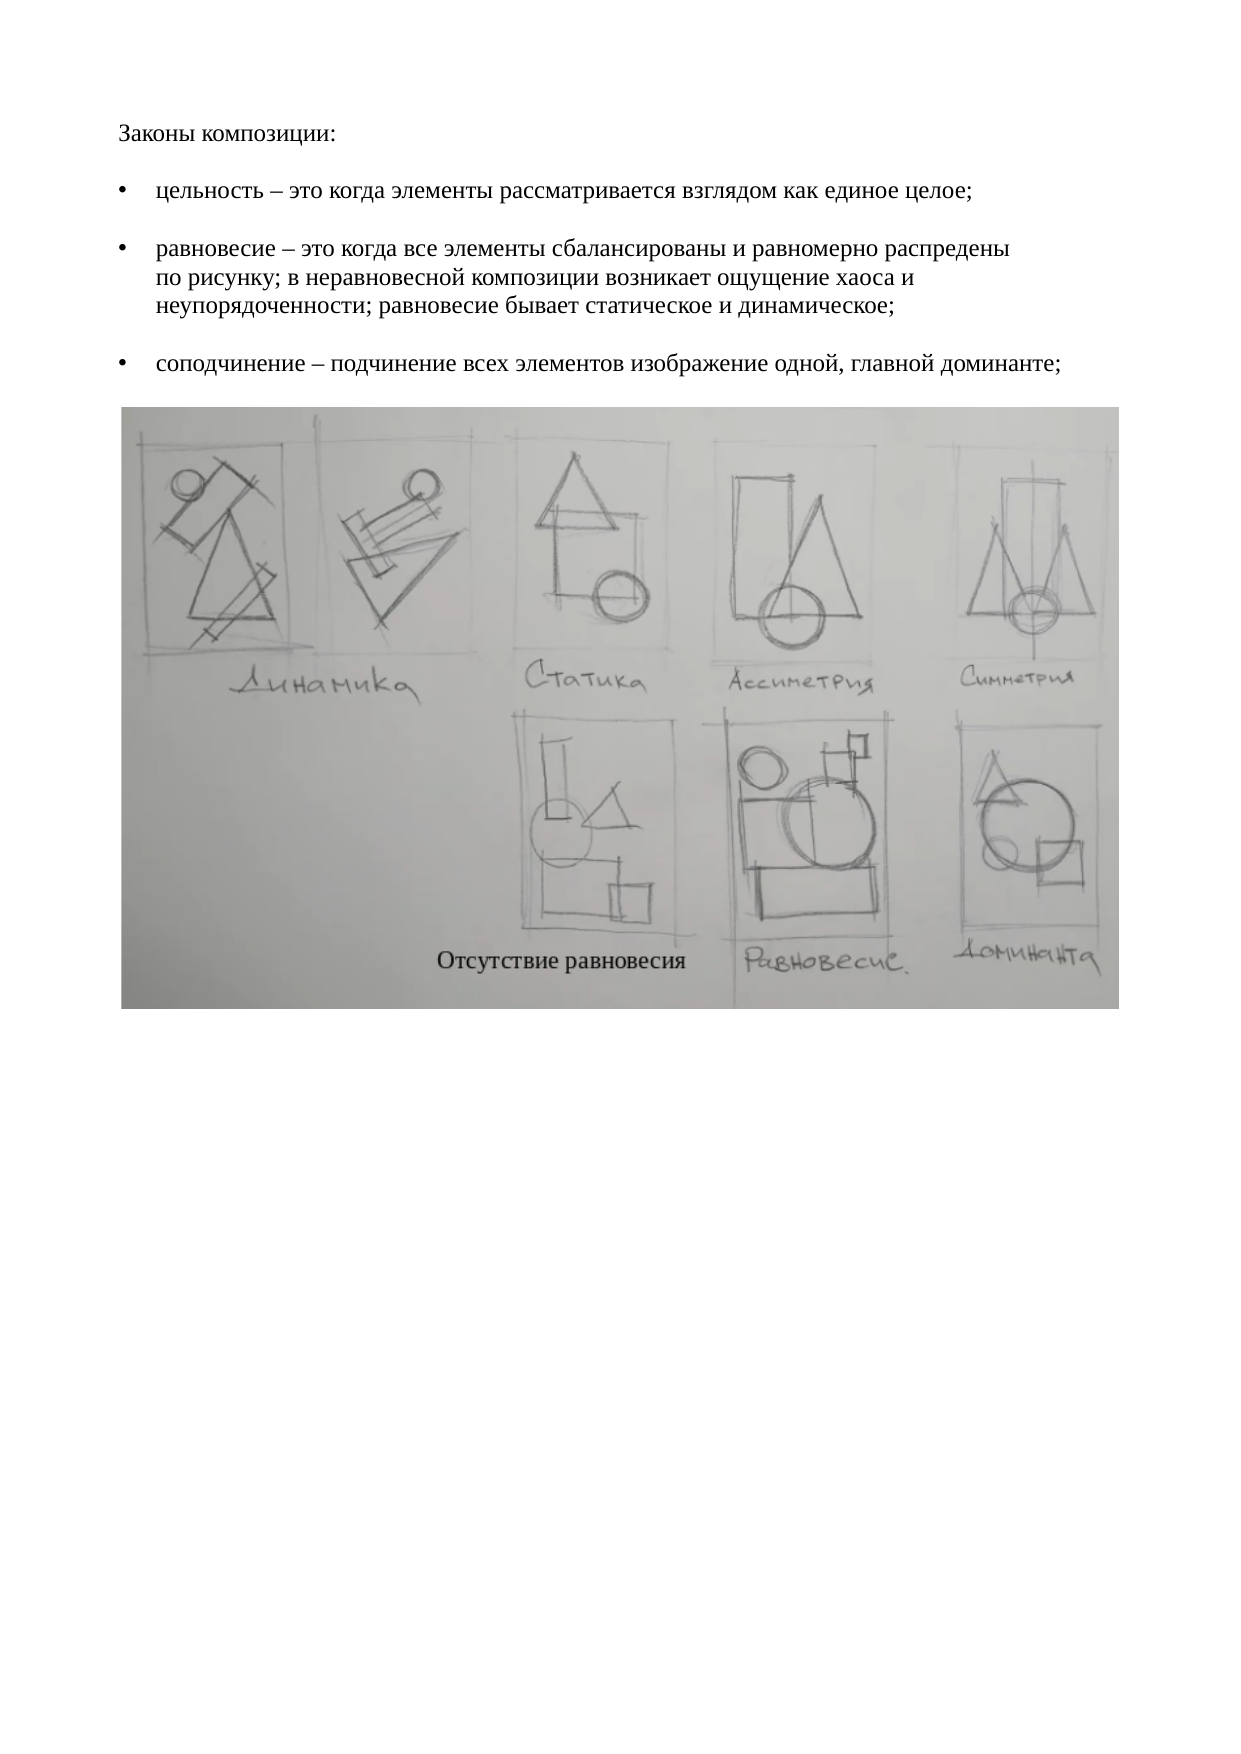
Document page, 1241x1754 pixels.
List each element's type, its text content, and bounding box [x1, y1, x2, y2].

list соподчинение – подчинение всех элементов изображение одной, главной доминанте; [118, 348, 1122, 377]
text Законы композиции: [118, 118, 1122, 147]
list по рисунку; в неравновесной композиции возникает ощущение хаоса и неупорядоченности; равновесие бывает статическое и динамическое; [118, 262, 1122, 319]
list цельность – это когда элементы рассматривается взглядом как единое целое; [118, 176, 1122, 204]
list равновесие – это когда все элементы сбалансированы и равномерно распредены [118, 233, 1122, 262]
picture [121, 407, 1119, 1009]
